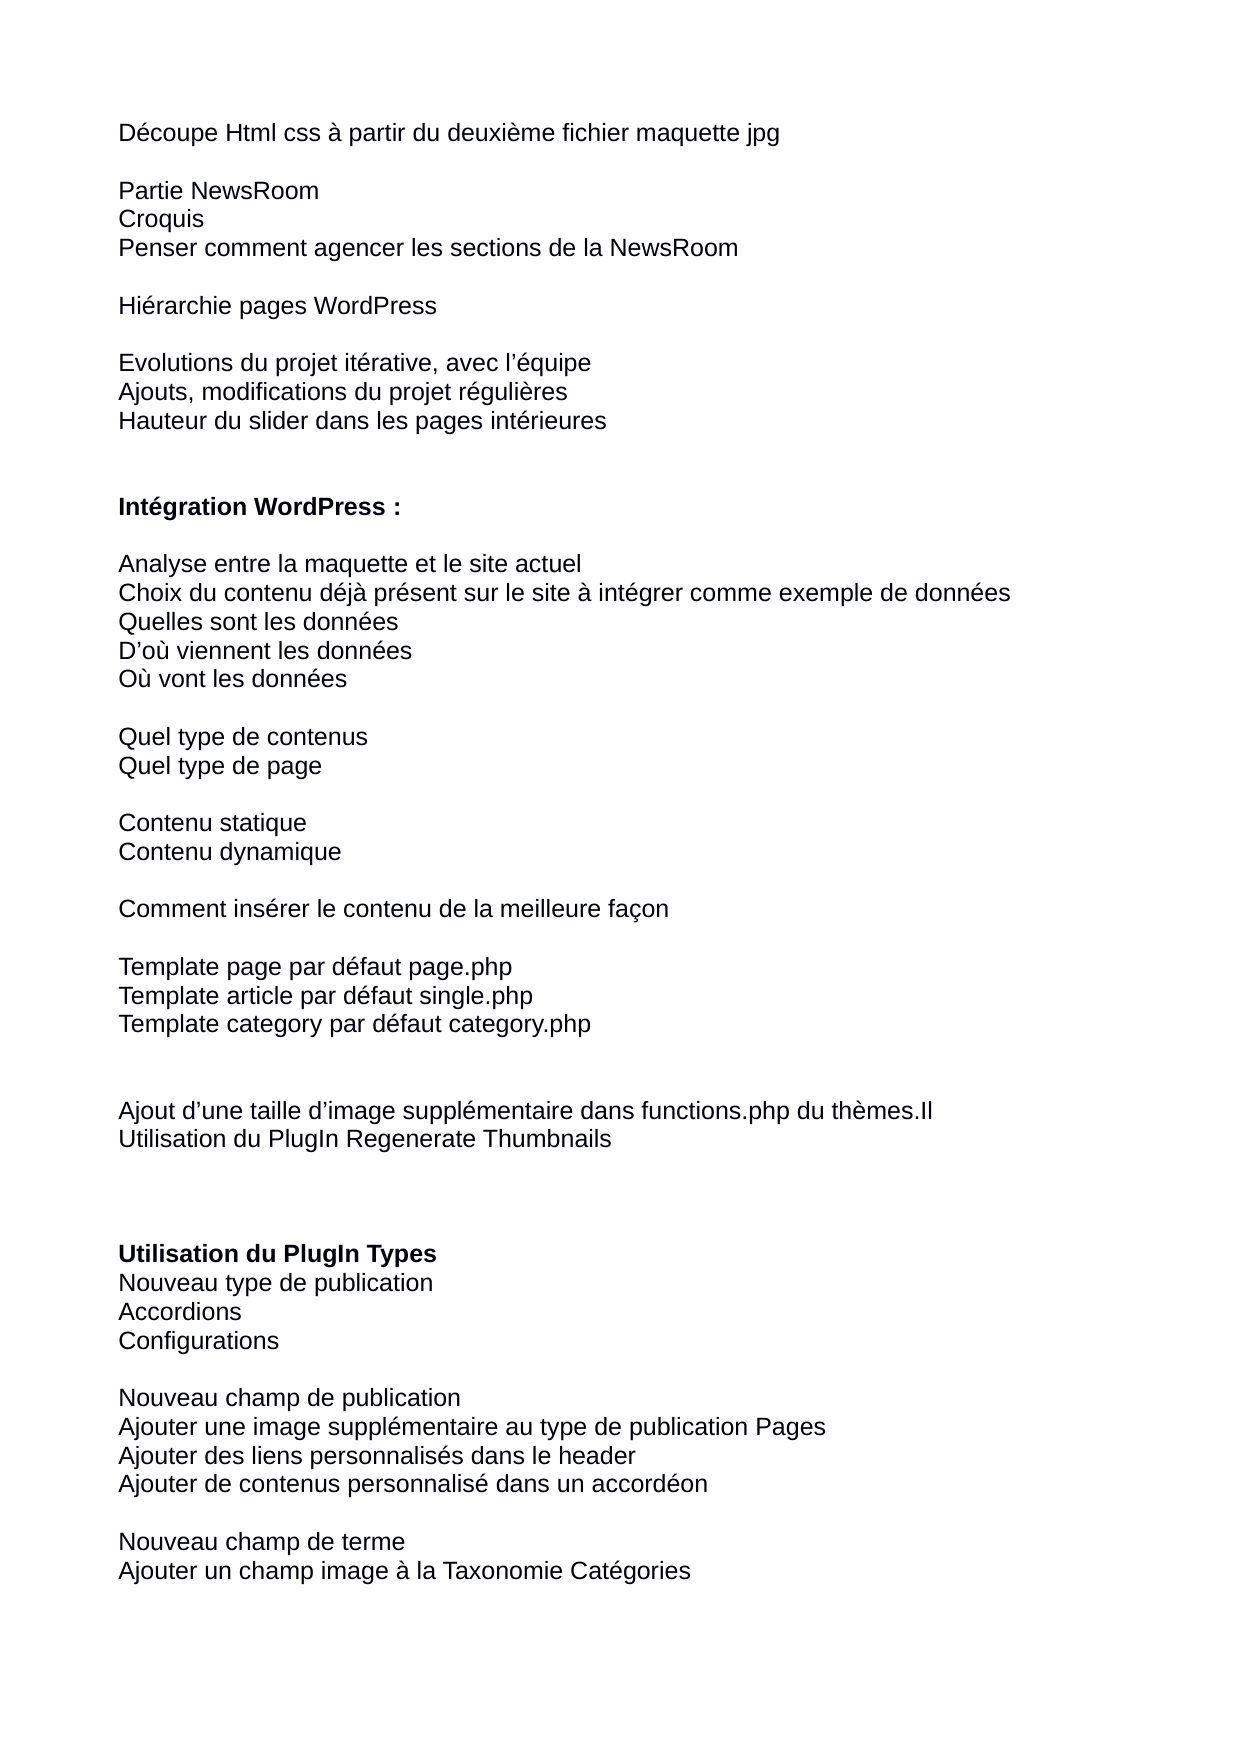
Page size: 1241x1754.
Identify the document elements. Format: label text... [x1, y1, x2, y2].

text Quel type de contenus [118, 722, 1122, 751]
text Contenu dynamique [118, 837, 1122, 866]
text Où vont les données [118, 664, 1122, 693]
text Hiérarchie pages WordPress [118, 291, 1122, 319]
text Quel type de page [118, 751, 1122, 779]
text Croquis [118, 204, 1122, 233]
text Ajouter une image supplémentaire au type de publication Pages [118, 1412, 1122, 1441]
text Quelles sont les données [118, 607, 1122, 636]
text Choix du contenu déjà présent sur le site à intégrer comme exemple de données [118, 578, 1122, 607]
text Penser comment agencer les sections de la NewsRoom [118, 233, 1122, 262]
text Intégration WordPress : [118, 492, 1122, 521]
text Contenu statique [118, 808, 1122, 837]
text Template page par défaut page.php [118, 952, 1122, 981]
text Ajout d’une taille d’image supplémentaire dans functions.php du thèmes.Il [118, 1096, 1122, 1124]
text Comment insérer le contenu de la meilleure façon [118, 894, 1122, 923]
text Accordions [118, 1297, 1122, 1326]
text Hauteur du slider dans les pages intérieures [118, 406, 1122, 434]
text Nouveau champ de terme [118, 1527, 1122, 1556]
text Utilisation du PlugIn Regenerate Thumbnails [118, 1124, 1122, 1153]
text Utilisation du PlugIn Types [118, 1239, 1122, 1268]
text Configurations [118, 1326, 1122, 1354]
text Template article par défaut single.php [118, 981, 1122, 1009]
text Ajouter des liens personnalisés dans le header [118, 1441, 1122, 1469]
text Nouveau type de publication [118, 1268, 1122, 1297]
text Ajouts, modifications du projet régulières [118, 377, 1122, 406]
text Analyse entre la maquette et le site actuel [118, 549, 1122, 578]
text Nouveau champ de publication [118, 1383, 1122, 1412]
text Evolutions du projet itérative, avec l’équipe [118, 348, 1122, 377]
text Ajouter de contenus personnalisé dans un accordéon [118, 1469, 1122, 1498]
text Ajouter un champ image à la Taxonomie Catégories [118, 1556, 1122, 1584]
text D’où viennent les données [118, 636, 1122, 664]
text Template category par défaut category.php [118, 1009, 1122, 1038]
text Découpe Html css à partir du deuxième fichier maquette jpg [118, 118, 1122, 147]
text Partie NewsRoom [118, 176, 1122, 204]
